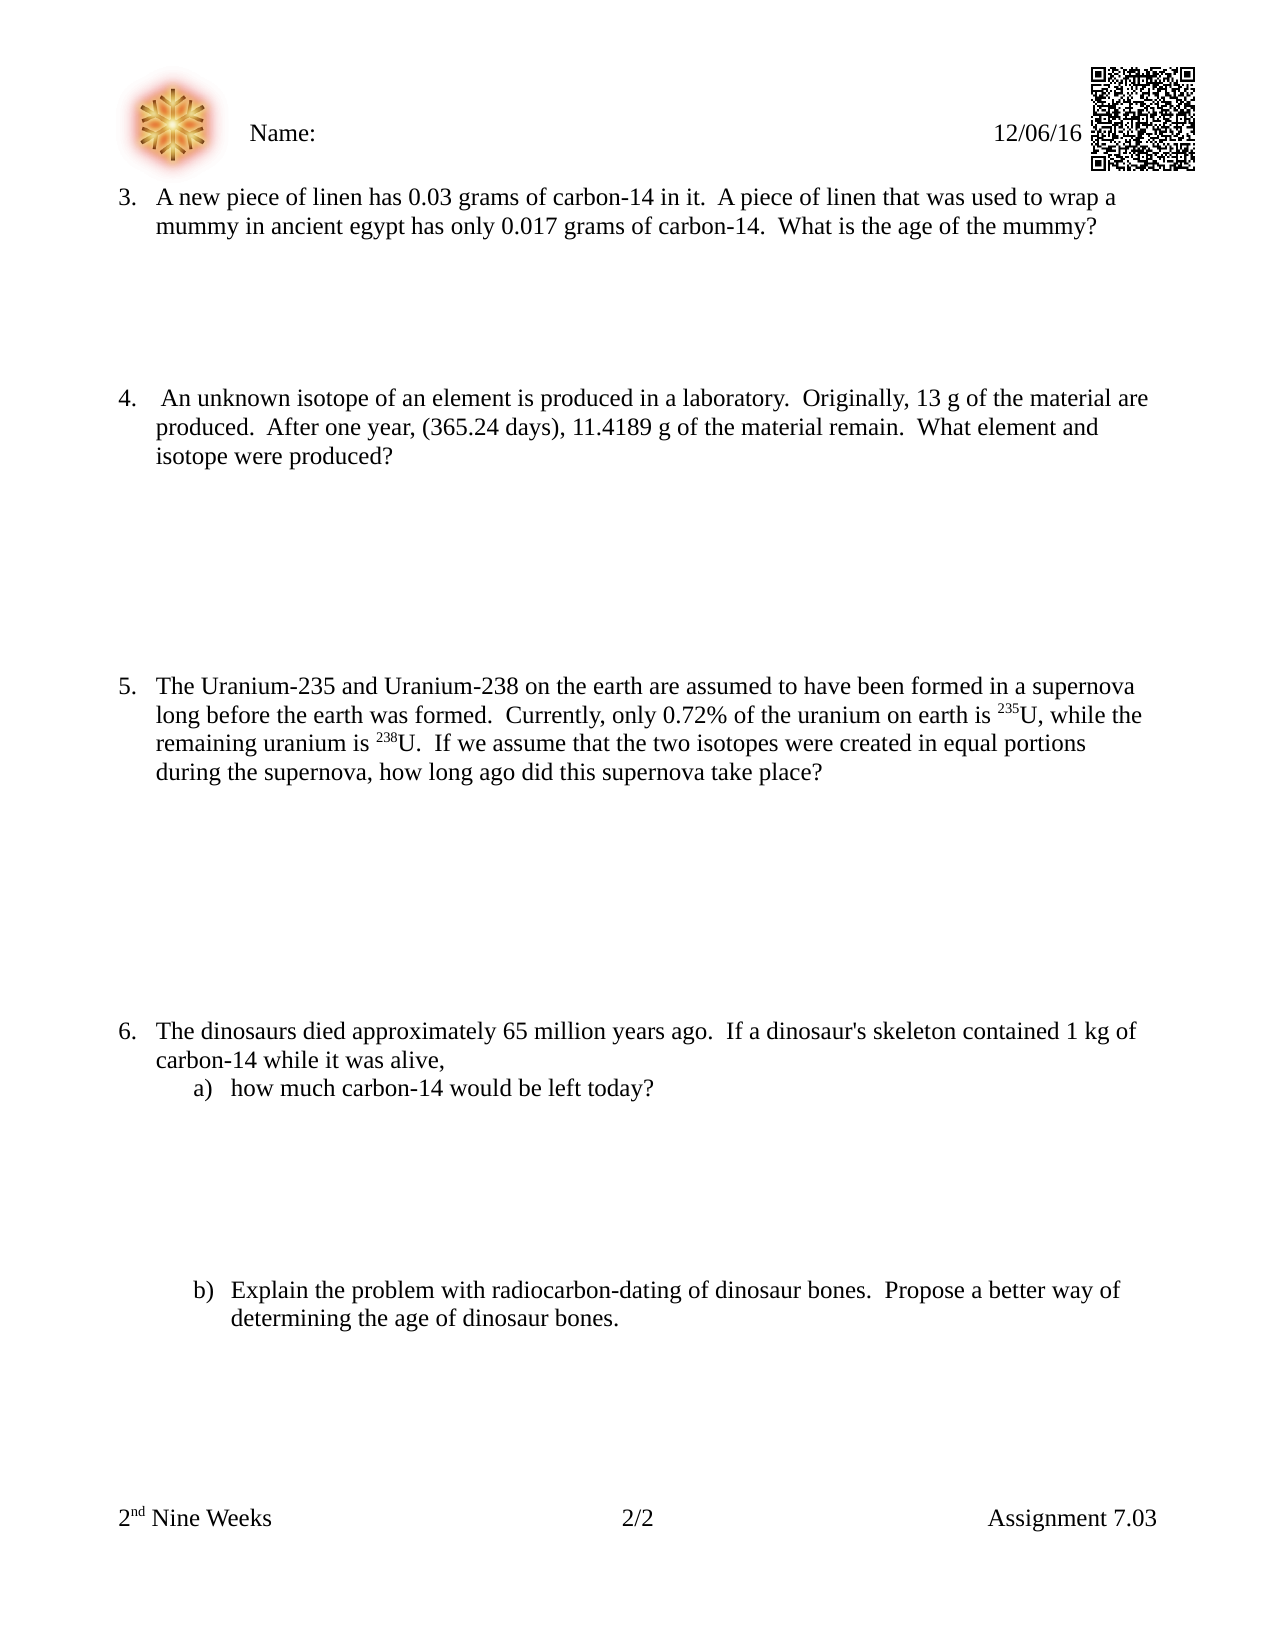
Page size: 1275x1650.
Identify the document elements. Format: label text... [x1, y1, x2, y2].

list An unknown isotope of an element is produced in a laboratory. Originally, 13 g of the material are produced. After one year, (365.24 days), 11.4189 g of the material remain. What element and isotope were produced? [118, 383, 1157, 470]
list A new piece of linen has 0.03 grams of carbon-14 in it. A piece of linen that was used to wrap a mummy in ancient egypt has only 0.017 grams of carbon-14. What is the age of the mummy? [118, 176, 1157, 240]
picture [116, 66, 229, 183]
list The Uranium-235 and Uranium-238 on the earth are assumed to have been formed in a supernova long before the earth was formed. Currently, only 0.72% of the uranium on earth is 235U, while the remaining uranium is 238U. If we assume that the two isotopes were created in equal portions during the supernova, how long ago did this supernova take place? [118, 671, 1157, 786]
list Explain the problem with radiocarbon-dating of dinosaur bones. Propose a better way of determining the age of dinosaur bones. [193, 1275, 1157, 1332]
list The dinosaurs died approximately 65 million years ago. If a dinosaur's skeleton contained 1 kg of carbon-14 while it was alive, [118, 1016, 1157, 1073]
list how much carbon-14 would be left today? [193, 1073, 1157, 1102]
picture [1082, 58, 1203, 179]
